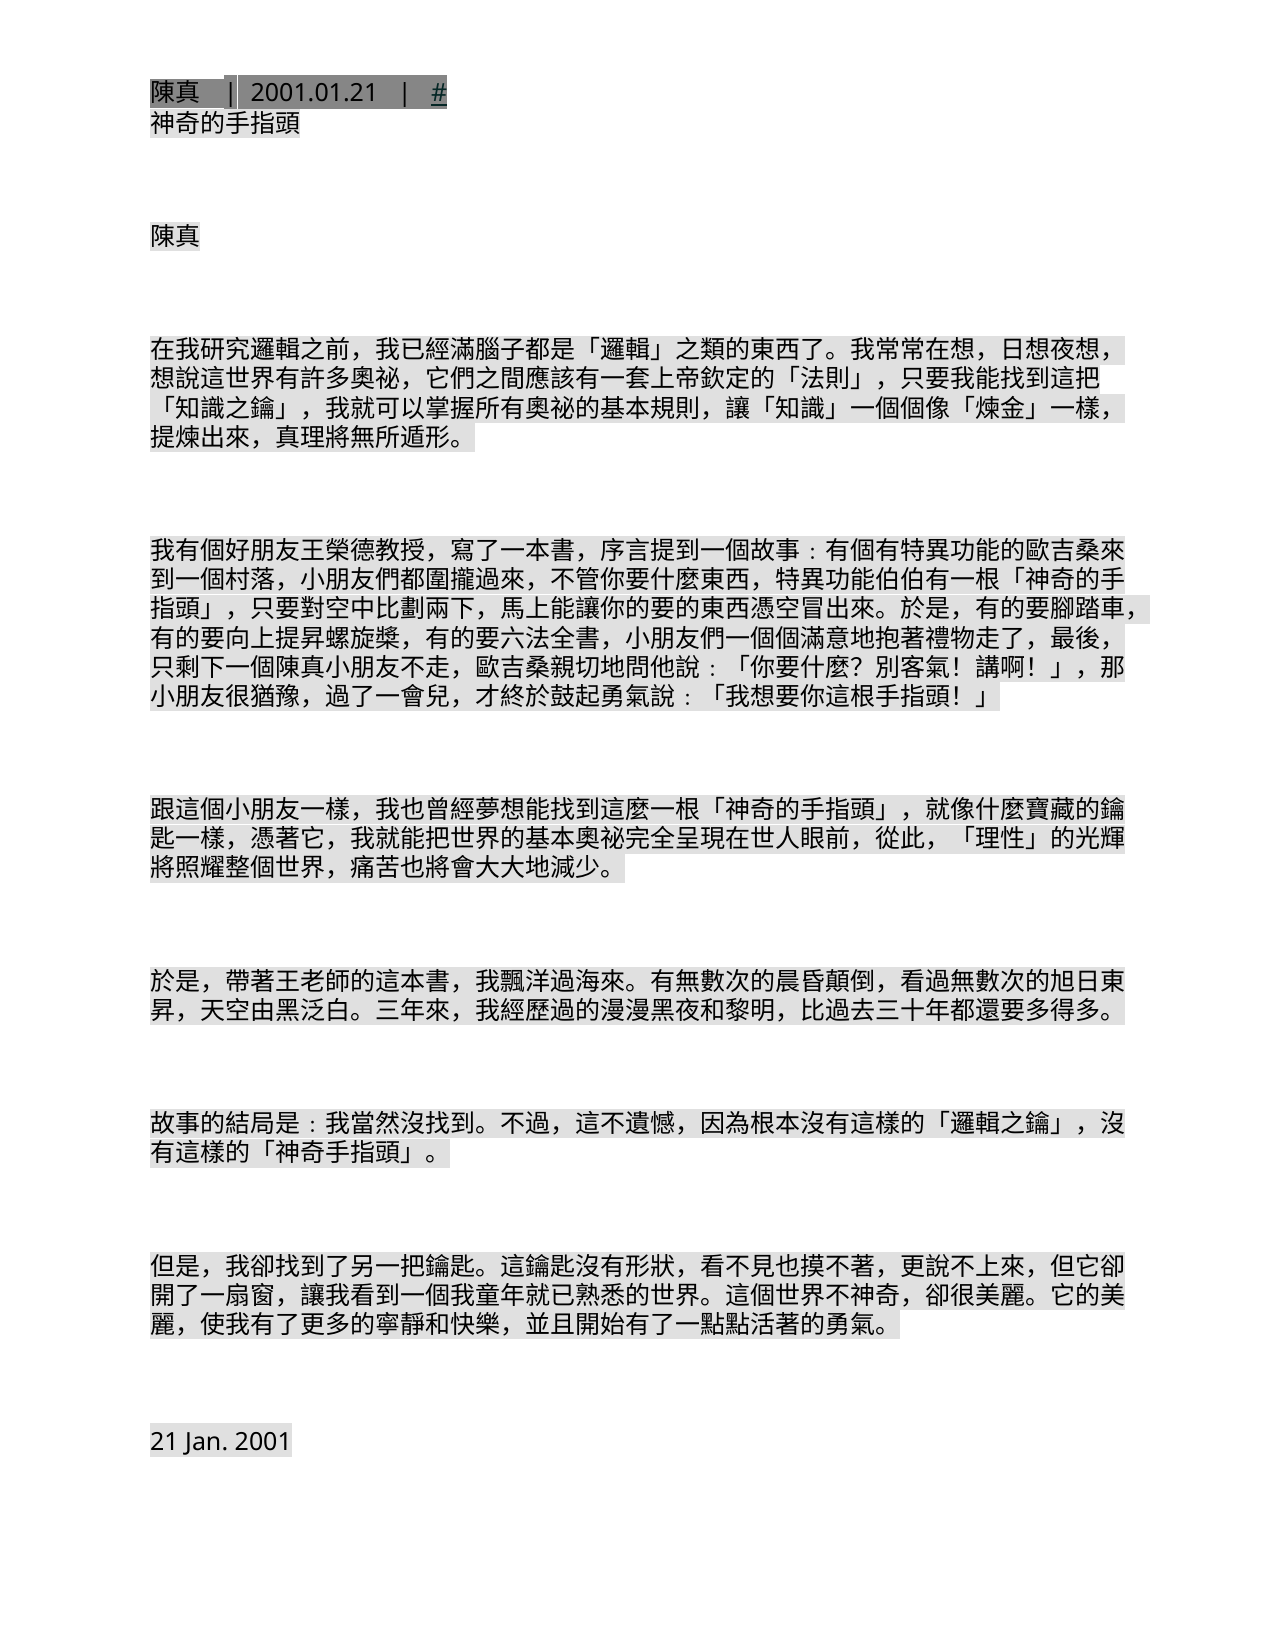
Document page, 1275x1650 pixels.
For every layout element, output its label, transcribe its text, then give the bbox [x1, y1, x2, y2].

text 但是，我卻找到了另一把鑰匙。這鑰匙沒有形狀，看不見也摸不著，更說不上來，但它卻開了一扇窗，讓我看到一個我童年就已熟悉的世界。這個世界不神奇，卻很美麗。它的美麗，使我有了更多的寧靜和快樂，並且開始有了一點點活著的勇氣。 [150, 1252, 1125, 1339]
text 故事的結局是﹕我當然沒找到。不過，這不遺憾，因為根本沒有這樣的「邏輯之鑰」，沒有這樣的「神奇手指頭」。 [150, 1109, 1125, 1168]
text 在我研究邏輯之前，我已經滿腦子都是「邏輯」之類的東西了。我常常在想，日想夜想，想說這世界有許多奧祕，它們之間應該有一套上帝欽定的「法則」，只要我能找到這把「知識之鑰」，我就可以掌握所有奧祕的基本規則，讓「知識」一個個像「煉金」一樣，提煉出來，真理將無所遁形。 [150, 336, 1125, 452]
text 跟這個小朋友一樣，我也曾經夢想能找到這麼一根「神奇的手指頭」，就像什麼寶藏的鑰匙一樣，憑著它，我就能把世界的基本奧祕完全呈現在世人眼前，從此，「理性」的光輝將照耀整個世界，痛苦也將會大大地減少。 [150, 795, 1125, 883]
text 陳真 | 2001.01.21 | # [150, 75, 1125, 109]
text 於是，帶著王老師的這本書，我飄洋過海來。有無數次的晨昏顛倒，看過無數次的旭日東昇，天空由黑泛白。三年來，我經歷過的漫漫黑夜和黎明，比過去三十年都還要多得多。 [150, 967, 1125, 1025]
text 我有個好朋友王榮德教授，寫了一本書，序言提到一個故事﹕有個有特異功能的歐吉桑來到一個村落，小朋友們都圍攏過來，不管你要什麼東西，特異功能伯伯有一根「神奇的手指頭」，只要對空中比劃兩下，馬上能讓你的要的東西憑空冒出來。於是，有的要腳踏車，有的要向上提昇螺旋槳，有的要六法全書，小朋友們一個個滿意地抱著禮物走了，最後，只剩下一個陳真小朋友不走，歐吉桑親切地問他說﹕「你要什麼？別客氣！講啊！」，那小朋友很猶豫，過了一會兒，才終於鼓起勇氣說﹕「我想要你這根手指頭！」 [150, 536, 1125, 711]
text 陳真 [150, 222, 1125, 251]
text 21 Jan. 2001 [150, 1423, 1125, 1457]
text 神奇的手指頭 [150, 109, 1125, 138]
